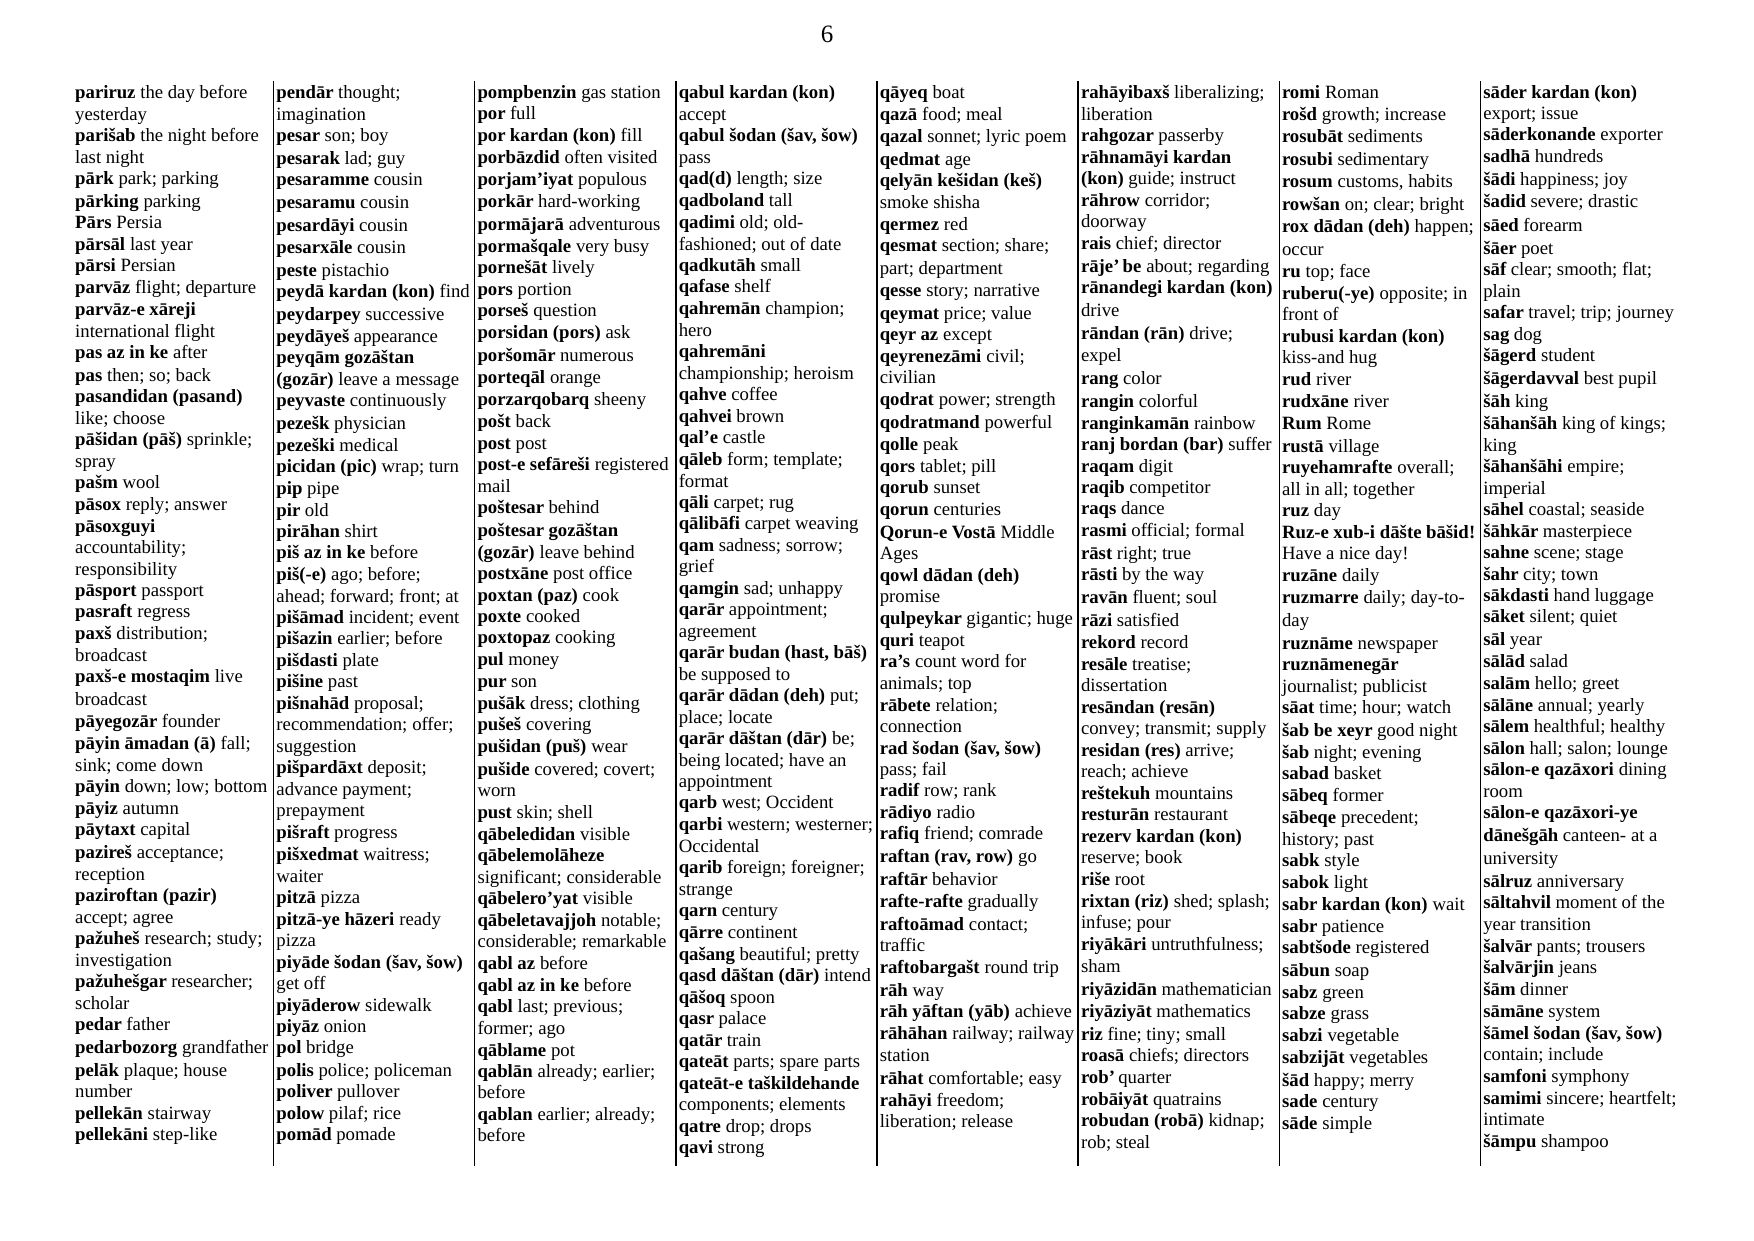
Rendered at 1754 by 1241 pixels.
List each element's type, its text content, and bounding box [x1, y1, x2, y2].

text Pārs Persia [75, 211, 270, 233]
text peydā kardan (kon) find [276, 280, 471, 302]
text rāzi satisfied [1081, 608, 1276, 630]
text qablān already; earlier; before [477, 1060, 672, 1103]
text pāyin down; low; bottom [75, 775, 270, 797]
text salām hello; greet [1483, 672, 1678, 694]
text rasmi official; formal [1081, 519, 1276, 541]
text qarib foreign; foreigner; strange [678, 856, 873, 899]
text qasd dāštan (dār) intend [678, 964, 873, 986]
text ra’s count word for animals; top [879, 651, 1075, 693]
text qarbi western; westerner; Occidental [678, 813, 873, 856]
text šādi happiness; joy [1483, 167, 1678, 189]
text pesaramu cousin [276, 191, 471, 212]
text pesardāyi cousin [276, 213, 471, 235]
text pelāk plaque; house number [75, 1058, 270, 1102]
text rangin colorful [1081, 389, 1276, 411]
text sabad basket [1282, 762, 1477, 784]
text qarb west; Occident [678, 791, 873, 813]
text raftār behavior [879, 867, 1075, 889]
text qatre drop; drops [678, 1115, 873, 1136]
text rābete relation; connection [879, 693, 1075, 737]
text poštesar gozāštan (gozār) leave behind [477, 519, 672, 562]
text pušeš covering [477, 713, 672, 735]
text pišxedmat waitress; waiter [276, 843, 471, 886]
text pesarak lad; guy [276, 147, 471, 168]
text sāl year [1483, 628, 1678, 649]
text rāhāhan railway; railway station [879, 1022, 1075, 1066]
text pas then; so; back [75, 364, 270, 385]
text pāsox reply; answer [75, 493, 270, 514]
text šalvārjin jeans [1483, 956, 1678, 977]
text qāblame pot [477, 1038, 672, 1060]
text pārking parking [75, 190, 270, 211]
text qāyeq boat [879, 81, 1075, 103]
text qābelemolāheze significant; considerable [477, 845, 672, 887]
text polis police; policeman [276, 1059, 471, 1080]
text šāhkār masterpiece [1483, 520, 1678, 541]
text sāat time; hour; watch [1282, 696, 1477, 718]
text qahve coffee [678, 383, 873, 405]
text šab be xeyr good night [1282, 719, 1477, 741]
text pedarbozorg grandfather [75, 1036, 270, 1057]
text sāder kardan (kon) export; issue [1483, 81, 1678, 124]
text peyvaste continuously [276, 389, 471, 411]
text raftobargašt round trip [879, 956, 1075, 977]
text qabul šodan (šav, šow) pass [678, 124, 873, 167]
text qabl last; previous; former; ago [477, 996, 672, 1038]
text Ruz-e xub-i dāšte bāšid! Have a nice day! [1282, 521, 1477, 564]
text porzarqobarq sheeny [477, 388, 672, 409]
text qarār appointment; agreement [678, 598, 873, 641]
text sāket silent; quiet [1483, 605, 1678, 627]
text rezerv kardan (kon) reserve; book [1081, 825, 1276, 868]
text Qorun-e Vostā Middle Ages [879, 521, 1075, 564]
text pāyegozār founder [75, 710, 270, 732]
text qarār budan (hast, bāš) be supposed to [678, 641, 873, 684]
text sālem healthful; healthy [1483, 715, 1678, 737]
text pasandidan (pasand) like; choose [75, 385, 270, 428]
text pišnahād proposal; recommendation; offer; suggestion [276, 692, 471, 756]
text reštekuh mountains [1081, 782, 1276, 803]
text polow pilaf; rice [276, 1102, 471, 1123]
text qelyān kešidan (keš) smoke shisha [879, 169, 1075, 212]
text poxtan (paz) cook [477, 583, 672, 605]
text pāšidan (pāš) sprinkle; spray [75, 428, 270, 471]
text qablan earlier; already; before [477, 1103, 672, 1146]
text rafiq friend; comrade [879, 822, 1075, 844]
text resāle treatise; dissertation [1081, 653, 1276, 696]
text šāh king [1483, 389, 1678, 411]
text sālon-e qazāxori dining room [1483, 758, 1678, 801]
text rang color [1081, 367, 1276, 388]
text poxte cooked [477, 605, 672, 626]
text rošd growth; increase [1282, 103, 1477, 124]
text qesse story; narrative [879, 279, 1075, 301]
text pellekān stairway [75, 1102, 270, 1123]
text pažuhešgar researcher; scholar [75, 970, 270, 1013]
text qarār dādan (deh) put; place; locate [678, 684, 873, 727]
text porseš question [477, 299, 672, 321]
text pišazin earlier; before [276, 627, 471, 649]
text riyāziyāt mathematics [1081, 1000, 1276, 1021]
text qatār train [678, 1029, 873, 1050]
text qābelero’yat visible [477, 887, 672, 909]
text pust skin; shell [477, 801, 672, 822]
text qabul kardan (kon) accept [678, 81, 873, 124]
text qesmat section; share; part; department [879, 234, 1075, 278]
text ruzāne daily [1282, 564, 1477, 585]
text poršomār numerous [477, 343, 672, 365]
text pezeški medical [276, 434, 471, 456]
text pormājarā adventurous [477, 213, 672, 234]
text riyākāri untruthfulness; sham [1081, 933, 1276, 977]
text samfoni symphony [1483, 1065, 1678, 1086]
text robudan (robā) kidnap; rob; steal [1081, 1110, 1276, 1152]
text pesaramme cousin [276, 168, 471, 190]
text raqam digit [1081, 455, 1276, 476]
text raqs dance [1081, 498, 1276, 519]
text pesarxāle cousin [276, 236, 471, 258]
text šām dinner [1483, 977, 1678, 999]
text pārsāl last year [75, 233, 270, 254]
text pišdasti plate [276, 649, 471, 670]
text pesar son; boy [276, 124, 471, 146]
text qahvei brown [678, 405, 873, 426]
text rāhnamāyi kardan (kon) guide; instruct [1081, 146, 1276, 189]
text peydarpey successive [276, 303, 471, 324]
text qeymat price; value [879, 302, 1075, 323]
text raftoāmad contact; traffic [879, 913, 1075, 956]
text qafase shelf [678, 275, 873, 297]
text qad(d) length; size [678, 167, 873, 189]
text pir old [276, 499, 471, 520]
text samimi sincere; heartfelt; intimate [1483, 1087, 1678, 1130]
text sadhā hundreds [1483, 145, 1678, 166]
text rais chief; director [1081, 232, 1276, 253]
text qolle peak [879, 433, 1075, 455]
text pitzā pizza [276, 886, 471, 907]
text pāyiz autumn [75, 797, 270, 818]
text Rum Rome [1282, 412, 1477, 434]
text sābun soap [1282, 959, 1477, 981]
text resāndan (resān) convey; transmit; supply [1081, 696, 1276, 739]
text sahne scene; stage [1483, 541, 1678, 562]
text qeyrenezāmi civil; civilian [879, 345, 1075, 388]
text qorub sunset [879, 476, 1075, 498]
text qodrat power; strength [879, 388, 1075, 409]
text poštesar behind [477, 496, 672, 518]
text pažuheš research; study; investigation [75, 927, 270, 970]
text resturān restaurant [1081, 803, 1276, 825]
text qal’e castle [678, 426, 873, 448]
text sālād salad [1483, 649, 1678, 671]
text por full [477, 102, 672, 123]
text šāmel šodan (šav, šow) contain; include [1483, 1022, 1678, 1065]
text pezešk physician [276, 412, 471, 433]
text qors tablet; pill [879, 455, 1075, 476]
text piš az in ke before [276, 542, 471, 563]
text rāh way [879, 979, 1075, 1000]
text sabok light [1282, 871, 1477, 892]
text sāde simple [1282, 1112, 1477, 1133]
text rāje’ be about; regarding [1081, 254, 1276, 276]
text pāsport passport [75, 579, 270, 601]
text post post [477, 432, 672, 453]
text ravān fluent; soul [1081, 586, 1276, 607]
text rahāyi freedom; liberation; release [879, 1088, 1075, 1132]
text por kardan (kon) fill [477, 123, 672, 145]
text ranginkamān rainbow [1081, 412, 1276, 434]
text ranj bordan (bar) suffer [1081, 434, 1276, 455]
text sābeq former [1282, 784, 1477, 805]
text pazireš acceptance; reception [75, 841, 270, 884]
text pišraft progress [276, 821, 471, 842]
text pārsi Persian [75, 254, 270, 276]
text pišāmad incident; event [276, 606, 471, 627]
text šāer poet [1483, 237, 1678, 258]
text picidan (pic) wrap; turn [276, 456, 471, 477]
text poxtopaz cooking [477, 626, 672, 648]
text peyqām gozāštan (gozār) leave a message [276, 346, 471, 389]
text sabz green [1282, 981, 1477, 1002]
text sāhel coastal; seaside [1483, 498, 1678, 520]
text poliver pullover [276, 1080, 471, 1102]
text porsidan (pors) ask [477, 321, 672, 342]
text sade century [1282, 1090, 1477, 1112]
text qasr palace [678, 1007, 873, 1029]
text piš(-e) ago; before; ahead; forward; front; at [276, 563, 471, 606]
text qamgin sad; unhappy [678, 577, 873, 598]
text pornešāt lively [477, 257, 672, 278]
text pors portion [477, 278, 672, 299]
text rahāyibaxš liberalizing; liberation [1081, 81, 1276, 124]
text rekord record [1081, 631, 1276, 653]
text qarn century [678, 899, 873, 921]
text raftan (rav, row) go [879, 845, 1075, 866]
text qowl dādan (deh) promise [879, 564, 1075, 607]
text post-e sefāreši registered mail [477, 453, 672, 496]
text pāsoxguyi accountability; responsibility [75, 514, 270, 579]
text sabzi vegetable [1282, 1024, 1477, 1045]
text pedar father [75, 1013, 270, 1035]
text ruz day [1282, 499, 1477, 521]
text piyāde šodan (šav, šow) get off [276, 951, 471, 994]
text pitzā-ye hāzeri ready pizza [276, 907, 471, 951]
text rāndan (rān) drive; expel [1081, 322, 1276, 366]
text qadboland tall [678, 189, 873, 210]
text porjam’iyat populous [477, 167, 672, 189]
text sālāne annual; yearly [1483, 694, 1678, 715]
text qadimi old; old-fashioned; out of date [678, 211, 873, 254]
text pasraft regress [75, 601, 270, 622]
text qateāt parts; spare parts [678, 1050, 873, 1072]
text sālon hall; salon; lounge [1483, 737, 1678, 758]
text rox dādan (deh) happen; occur [1282, 214, 1477, 259]
text qermez red [879, 212, 1075, 234]
text šāhanšāhi empire; imperial [1483, 455, 1678, 498]
text sabtšode registered [1282, 936, 1477, 958]
text pišpardāxt deposit; advance payment; prepayment [276, 756, 471, 821]
text pirāhan shirt [276, 520, 471, 542]
text sabr kardan (kon) wait [1282, 893, 1477, 915]
text postxāne post office [477, 562, 672, 583]
text qābeletavajjoh notable; considerable; remarkable [477, 909, 672, 952]
text šāhanšāh king of kings; king [1483, 412, 1678, 455]
text ruberu(-ye) opposite; in front of [1282, 282, 1477, 325]
text sālon-e qazāxori-ye dānešgāh canteen- at a university [1483, 801, 1678, 869]
text qulpeykar gigantic; huge [879, 607, 1075, 628]
text sabzijāt vegetables [1282, 1046, 1477, 1068]
text pul money [477, 649, 672, 670]
text pellekāni step-like [75, 1123, 270, 1145]
text rānandegi kardan (kon) drive [1081, 276, 1276, 321]
text rādiyo radio [879, 801, 1075, 822]
text šāmpu shampoo [1483, 1130, 1678, 1151]
text qadkutāh small [678, 254, 873, 275]
text riše root [1081, 868, 1276, 889]
text paxš distribution; broadcast [75, 622, 270, 665]
text pārk park; parking [75, 167, 270, 189]
text rahgozar passerby [1081, 124, 1276, 146]
text sālruz anniversary [1483, 870, 1678, 891]
text rixtan (riz) shed; splash; infuse; pour [1081, 889, 1276, 933]
text pompbenzin gas station [477, 81, 672, 102]
text qodratmand powerful [879, 411, 1075, 432]
text pušidan (puš) wear [477, 735, 672, 756]
text piyāz onion [276, 1015, 471, 1036]
text sāf clear; smooth; flat; plain [1483, 258, 1678, 301]
text porbāzdid often visited [477, 146, 672, 167]
text pol bridge [276, 1036, 471, 1058]
text šāgerdavval best pupil [1483, 367, 1678, 388]
text ruznāme newspaper [1282, 632, 1477, 653]
text pašm wool [75, 471, 270, 493]
text rowšan on; clear; bright [1282, 193, 1477, 214]
text paxš-e mostaqim live broadcast [75, 665, 270, 709]
text rubusi kardan (kon) kiss-and hug [1282, 325, 1477, 368]
text parvāz-e xāreji international flight [75, 298, 270, 341]
text pišine past [276, 670, 471, 692]
text sābeqe precedent; history; past [1282, 806, 1477, 849]
text ruzmarre daily; day-to-day [1282, 586, 1477, 631]
text pip pipe [276, 477, 471, 499]
text qāli carpet; rug [678, 491, 873, 513]
text qam sadness; sorrow; grief [678, 534, 873, 577]
text roasā chiefs; directors [1081, 1044, 1276, 1066]
text ruyehamrafte overall; all in all; together [1282, 456, 1477, 499]
text parišab the night before last night [75, 124, 270, 167]
text raqib competitor [1081, 476, 1276, 498]
text rosum customs, habits [1282, 170, 1477, 192]
text rāhat comfortable; easy [879, 1067, 1075, 1088]
text šab night; evening [1282, 741, 1477, 762]
text šalvār pants; trousers [1483, 934, 1678, 956]
text sabr patience [1282, 915, 1477, 936]
text sag dog [1483, 323, 1678, 344]
text porkār hard-working [477, 190, 672, 212]
text peste pistachio [276, 259, 471, 280]
text quri teapot [879, 629, 1075, 651]
text ru top; face [1282, 260, 1477, 282]
text qarār dāštan (dār) be; being located; have an appointment [678, 727, 873, 791]
text safar travel; trip; journey [1483, 301, 1678, 323]
text rāh yāftan (yāb) achieve [879, 1000, 1075, 1022]
text rad šodan (šav, šow) pass; fail [879, 737, 1075, 780]
text qāšoq spoon [678, 986, 873, 1007]
text piyāderow sidewalk [276, 994, 471, 1015]
text rāst right; true [1081, 542, 1276, 563]
text peydāyeš appearance [276, 324, 471, 346]
text qazā food; meal [879, 103, 1075, 124]
text qavi strong [678, 1136, 873, 1158]
text qahremāni championship; heroism [678, 340, 873, 383]
text pošt back [477, 410, 672, 432]
text qazal sonnet; lyric poem [879, 125, 1075, 147]
text qabl az in ke before [477, 974, 672, 996]
text qašang beautiful; pretty [678, 942, 873, 964]
text qabl az before [477, 952, 672, 973]
text qedmat age [879, 148, 1075, 169]
text qāleb form; template; format [678, 449, 873, 491]
text rāsti by the way [1081, 563, 1276, 585]
text šād happy; merry [1282, 1069, 1477, 1090]
text rob’ quarter [1081, 1066, 1276, 1087]
text robāiyāt quatrains [1081, 1088, 1276, 1110]
text šadid severe; drastic [1483, 190, 1678, 212]
text šahr city; town [1483, 562, 1678, 584]
text sākdasti hand luggage [1483, 584, 1678, 605]
text sāltahvil moment of the year transition [1483, 891, 1678, 934]
text pomād pomade [276, 1123, 471, 1145]
text rosubi sedimentary [1282, 148, 1477, 169]
text rudxāne river [1282, 389, 1477, 411]
text ruznāmenegār journalist; publicist [1282, 653, 1477, 696]
text šāgerd student [1483, 344, 1678, 366]
text pāytaxt capital [75, 818, 270, 840]
text sāed forearm [1483, 214, 1678, 236]
text sabze grass [1282, 1002, 1477, 1024]
text qārre continent [678, 921, 873, 942]
text sāmāne system [1483, 1000, 1678, 1022]
text pur son [477, 670, 672, 692]
text qeyr az except [879, 323, 1075, 345]
text paziroftan (pazir) accept; agree [75, 884, 270, 927]
text qahremān champion; hero [678, 297, 873, 340]
text residan (res) arrive; reach; achieve [1081, 739, 1276, 782]
text pušāk dress; clothing [477, 692, 672, 713]
text riyāzidān mathematician [1081, 978, 1276, 1000]
text porteqāl orange [477, 366, 672, 388]
text qābeledidan visible [477, 823, 672, 845]
text rustā village [1282, 435, 1477, 456]
text romi Roman [1282, 81, 1477, 103]
text rāhrow corridor; doorway [1081, 189, 1276, 232]
text sāderkonande exporter [1483, 124, 1678, 145]
text radif row; rank [879, 780, 1075, 801]
text rosubāt sediments [1282, 125, 1477, 147]
text pendār thought; imagination [276, 81, 471, 124]
text pormašqale very busy [477, 236, 672, 257]
text pariruz the day before yesterday [75, 81, 270, 124]
text rafte-rafte gradually [879, 890, 1075, 912]
text qālibāfi carpet weaving [678, 513, 873, 534]
text parvāz flight; departure [75, 276, 270, 297]
text qateāt-e taškildehande components; elements [678, 1072, 873, 1115]
text rud river [1282, 368, 1477, 389]
text pāyin āmadan (ā) fall; sink; come down [75, 732, 270, 775]
text pas az in ke after [75, 341, 270, 363]
text riz fine; tiny; small [1081, 1022, 1276, 1044]
text sabk style [1282, 849, 1477, 871]
text pušide covered; covert; worn [477, 757, 672, 801]
text qorun centuries [879, 498, 1075, 519]
